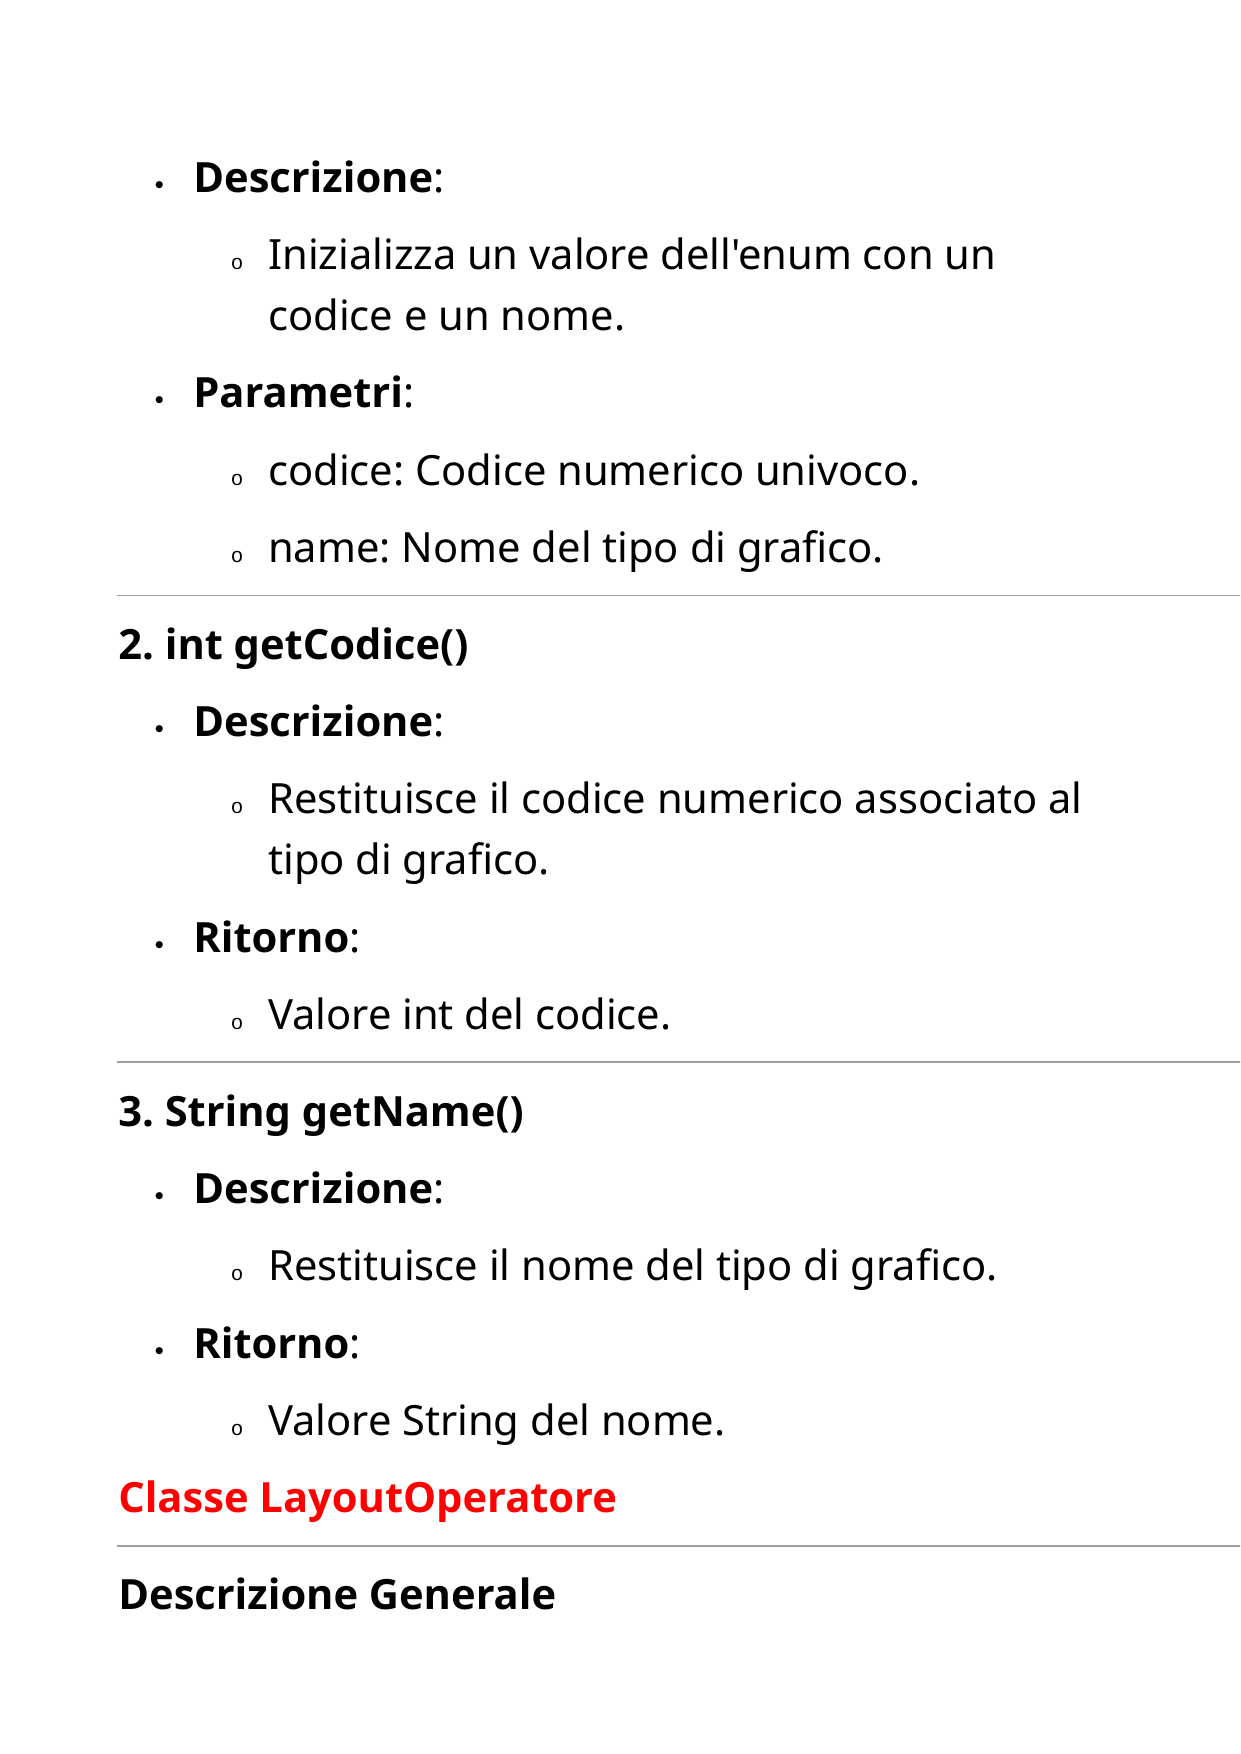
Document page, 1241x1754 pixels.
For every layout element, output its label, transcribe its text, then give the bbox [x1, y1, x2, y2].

list Descrizione: [156, 1159, 1122, 1216]
list Descrizione: [156, 692, 1122, 749]
list Restituisce il codice numerico associato al tipo di grafico. [231, 769, 1122, 887]
text Classe LayoutOperatore [118, 1468, 1122, 1525]
list Ritorno: [156, 1313, 1122, 1370]
list Valore String del nome. [231, 1391, 1122, 1448]
list name: Nome del tipo di grafico. [231, 518, 1122, 575]
text Descrizione Generale [118, 1565, 1122, 1622]
list Restituisce il nome del tipo di grafico. [231, 1236, 1122, 1293]
list Ritorno: [156, 907, 1122, 964]
list Valore int del codice. [231, 985, 1122, 1042]
text 2. int getCodice() [118, 614, 1122, 671]
text 3. String getName() [118, 1081, 1122, 1138]
list Descrizione: [156, 148, 1122, 204]
list codice: Codice numerico univoco. [231, 441, 1122, 497]
list Parametri: [156, 363, 1122, 420]
list Inizializza un valore dell'enum con un codice e un nome. [231, 225, 1122, 342]
